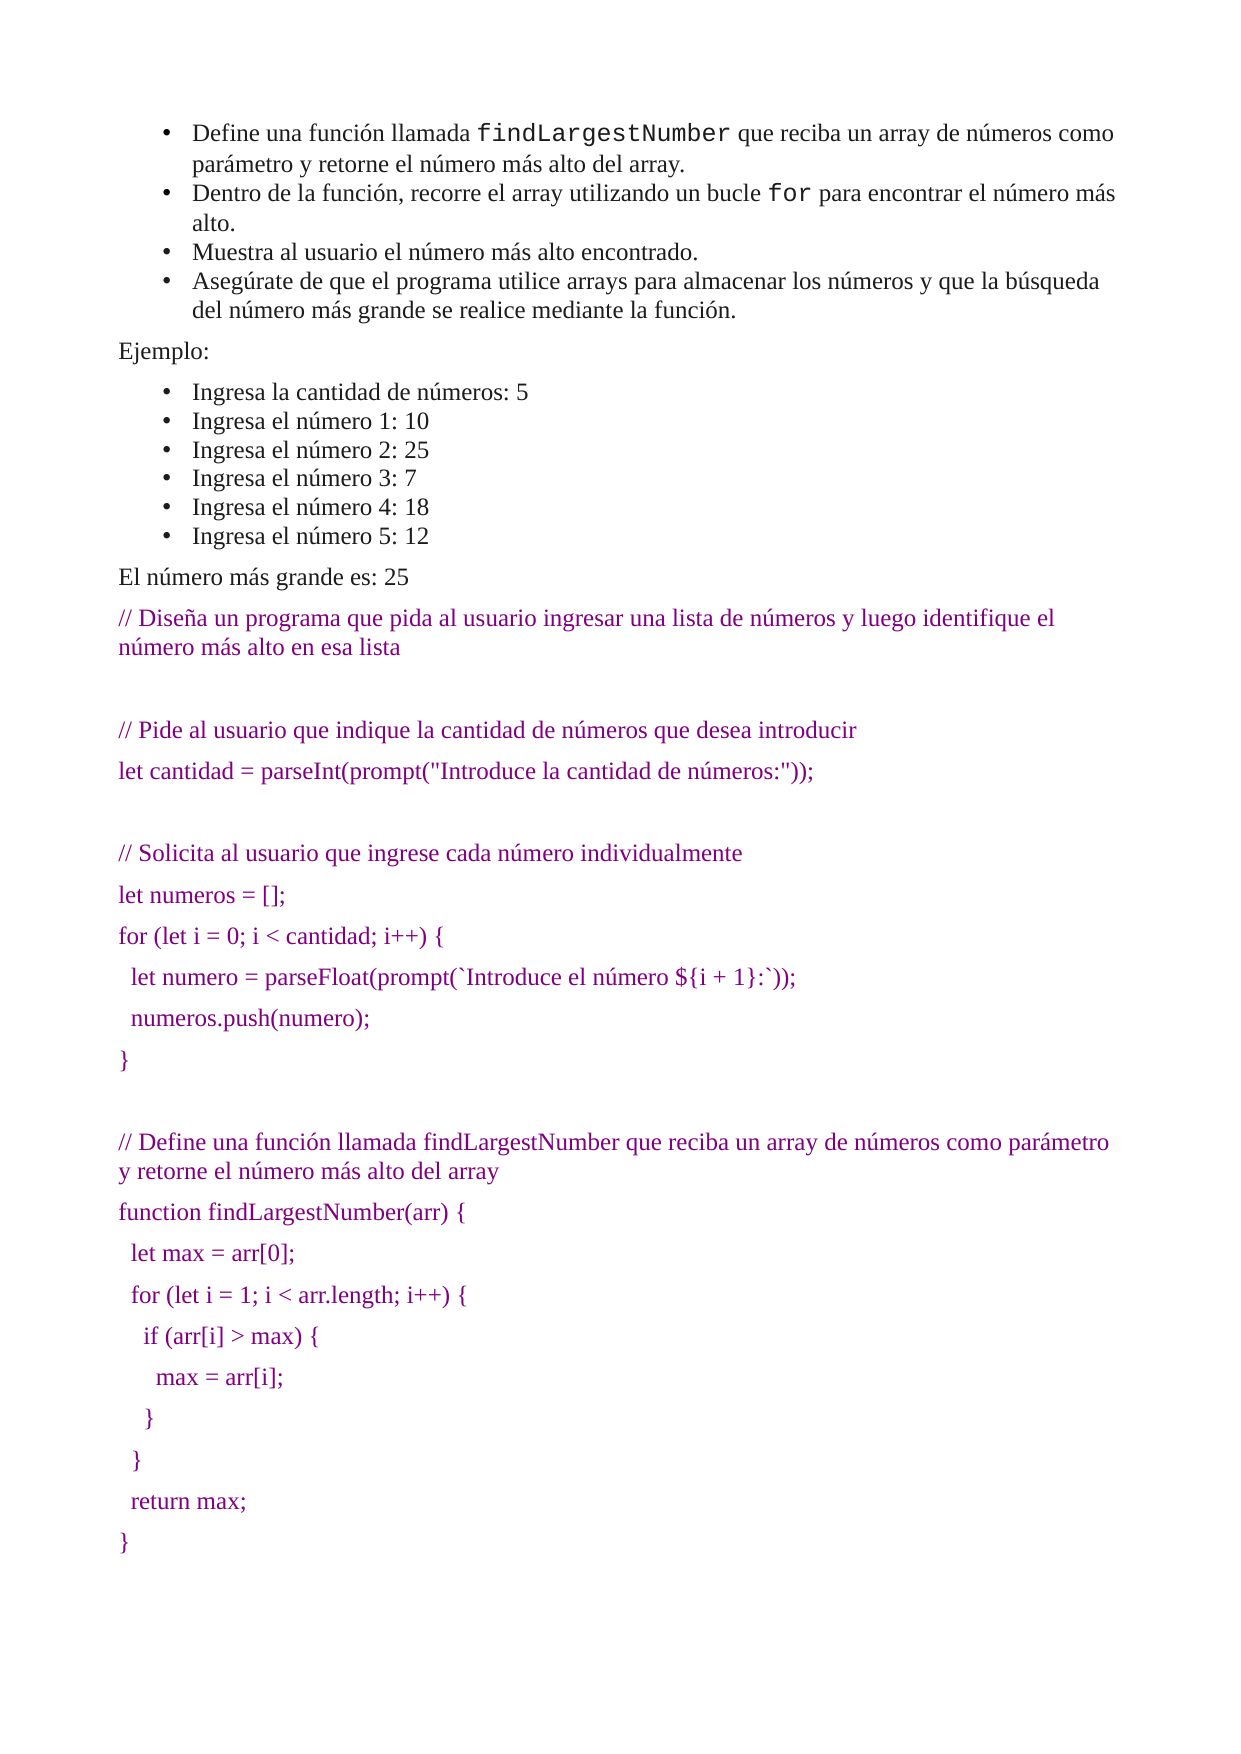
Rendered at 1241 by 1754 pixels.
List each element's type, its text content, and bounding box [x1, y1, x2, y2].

text function findLargestNumber(arr) { [118, 1197, 1122, 1226]
text } [118, 1403, 1122, 1432]
list Ingresa el número 1: 10 [162, 406, 1122, 435]
text let numero = parseFloat(prompt(`Introduce el número ${i + 1}:`)); [118, 962, 1122, 991]
text // Diseña un programa que pida al usuario ingresar una lista de números y luego identifique el número más alto en esa lista [118, 603, 1122, 661]
text // Pide al usuario que indique la cantidad de números que desea introducir [118, 715, 1122, 743]
text El número más grande es: 25 [118, 562, 1122, 591]
text } [118, 1445, 1122, 1473]
list Muestra al usuario el número más alto encontrado. [162, 237, 1122, 266]
text // Define una función llamada findLargestNumber que reciba un array de números como parámetro y retorne el número más alto del array [118, 1127, 1122, 1185]
text for (let i = 1; i < arr.length; i++) { [118, 1280, 1122, 1308]
text return max; [118, 1486, 1122, 1515]
list Ingresa el número 2: 25 [162, 435, 1122, 463]
text if (arr[i] > max) { [118, 1321, 1122, 1350]
text } [118, 1527, 1122, 1556]
text max = arr[i]; [118, 1362, 1122, 1391]
text for (let i = 0; i < cantidad; i++) { [118, 921, 1122, 950]
text let cantidad = parseInt(prompt("Introduce la cantidad de números:")); [118, 756, 1122, 785]
text // Solicita al usuario que ingrese cada número individualmente [118, 838, 1122, 867]
text let max = arr[0]; [118, 1238, 1122, 1267]
list Ingresa el número 3: 7 [162, 463, 1122, 492]
list Dentro de la función, recorre el array utilizando un bucle for para encontrar el número más alto. [162, 178, 1122, 237]
list Asegúrate de que el programa utilice arrays para almacenar los números y que la búsqueda del número más grande se realice mediante la función. [162, 266, 1122, 323]
list Define una función llamada findLargestNumber que reciba un array de números como parámetro y retorne el número más alto del array. [162, 118, 1122, 178]
text Ejemplo: [118, 336, 1122, 365]
list Ingresa el número 5: 12 [162, 521, 1122, 550]
list Ingresa el número 4: 18 [162, 492, 1122, 521]
text } [118, 1045, 1122, 1073]
list Ingresa la cantidad de números: 5 [162, 377, 1122, 406]
text numeros.push(numero); [118, 1003, 1122, 1032]
text let numeros = []; [118, 880, 1122, 908]
